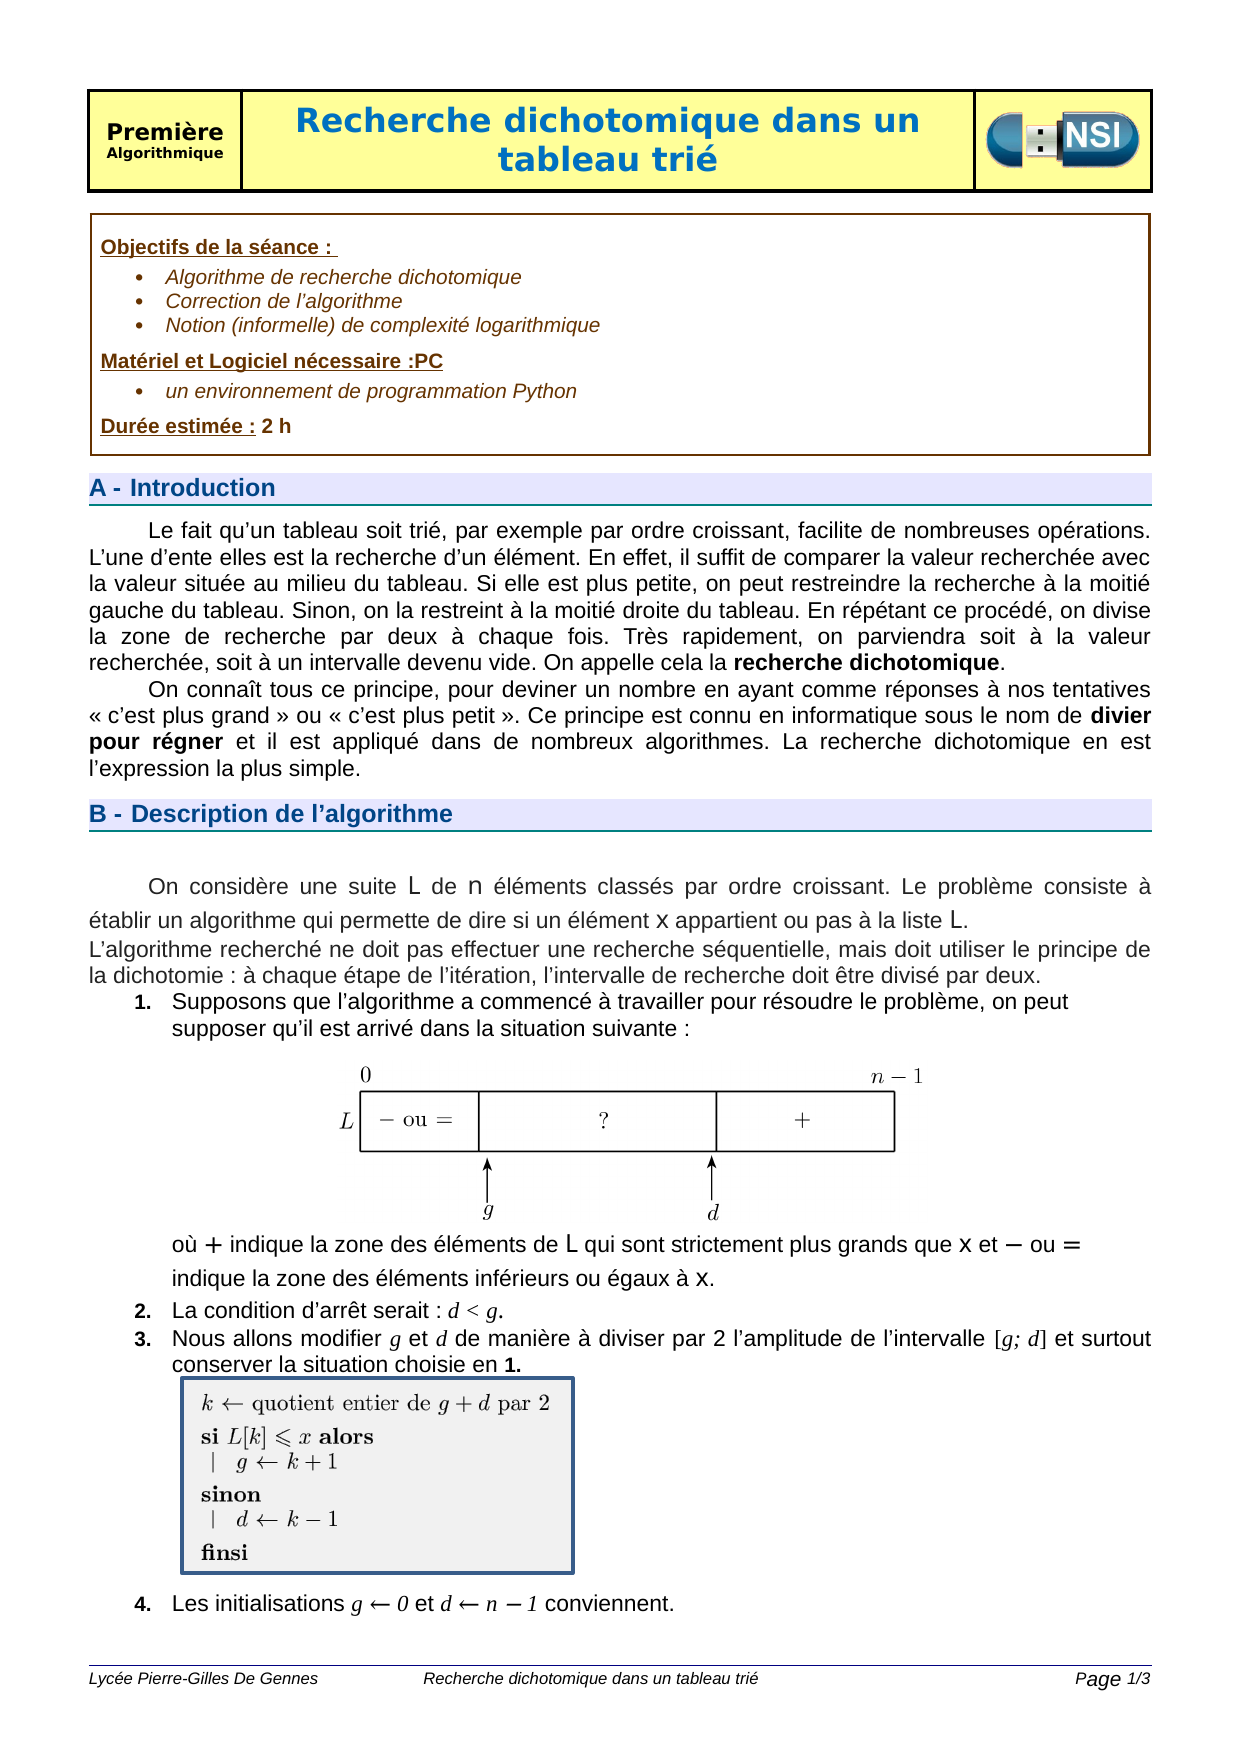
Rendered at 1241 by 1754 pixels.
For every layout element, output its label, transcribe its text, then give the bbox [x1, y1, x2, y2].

text L’algorithme recherché ne doit pas effectuer une recherche séquentielle, mais doit utiliser le principe de la dichotomie : à chaque étape de l’itération, l’intervalle de recherche doit être divisé par deux. [89, 936, 1152, 988]
text On considère une suite L de n éléments classés par ordre croissant. Le problème consiste à établir un algorithme qui permette de dire si un élément x appartient ou pas à la liste L. [89, 867, 1152, 936]
picture [337, 1060, 928, 1223]
picture [985, 111, 1141, 170]
picture [194, 1389, 556, 1565]
subtitle Introduction [89, 473, 1152, 504]
list Supposons que l’algorithme a commencé à travailler pour résoudre le problème, on peut supposer qu’il est arrivé dans la situation suivante : où + indique la zone des éléments de L qui sont strictement plus grands que x et − ou = indique la zone des éléments inférieurs ou égaux à x. [134, 988, 1152, 1294]
list La condition d’arrêt serait : d < g. [134, 1294, 1152, 1325]
list Nous allons modifier g et d de manière à diviser par 2 l’amplitude de l’intervalle [g; d] et surtout conserver la situation choisie en 1. [134, 1325, 1152, 1378]
text Le fait qu’un tableau soit trié, par exemple par ordre croissant, facilite de nombreuses opérations. L’une d’ente elles est la recherche d’un élément. En effet, il suffit de comparer la valeur recherchée avec la valeur située au milieu du tableau. Si elle est plus petite, on peut restreindre la recherche à la moitié gauche du tableau. Sinon, on la restreint à la moitié droite du tableau. En répétant ce procédé, on divise la zone de recherche par deux à chaque fois. Très rapidement, on parviendra soit à la valeur recherchée, soit à un intervalle devenu vide. On appelle cela la recherche dichotomique. [89, 517, 1152, 676]
subtitle Description de l’algorithme [89, 799, 1152, 830]
text On connaît tous ce principe, pour deviner un nombre en ayant comme réponses à nos tentatives « c’est plus grand » ou « c’est plus petit ». Ce principe est connu en informatique sous le nom de divier pour régner et il est appliqué dans de nombreux algorithmes. La recherche dichotomique en est l’expression la plus simple. [89, 676, 1152, 781]
list Les initialisations g ← 0 et d ← n − 1 conviennent. [134, 1588, 1152, 1616]
